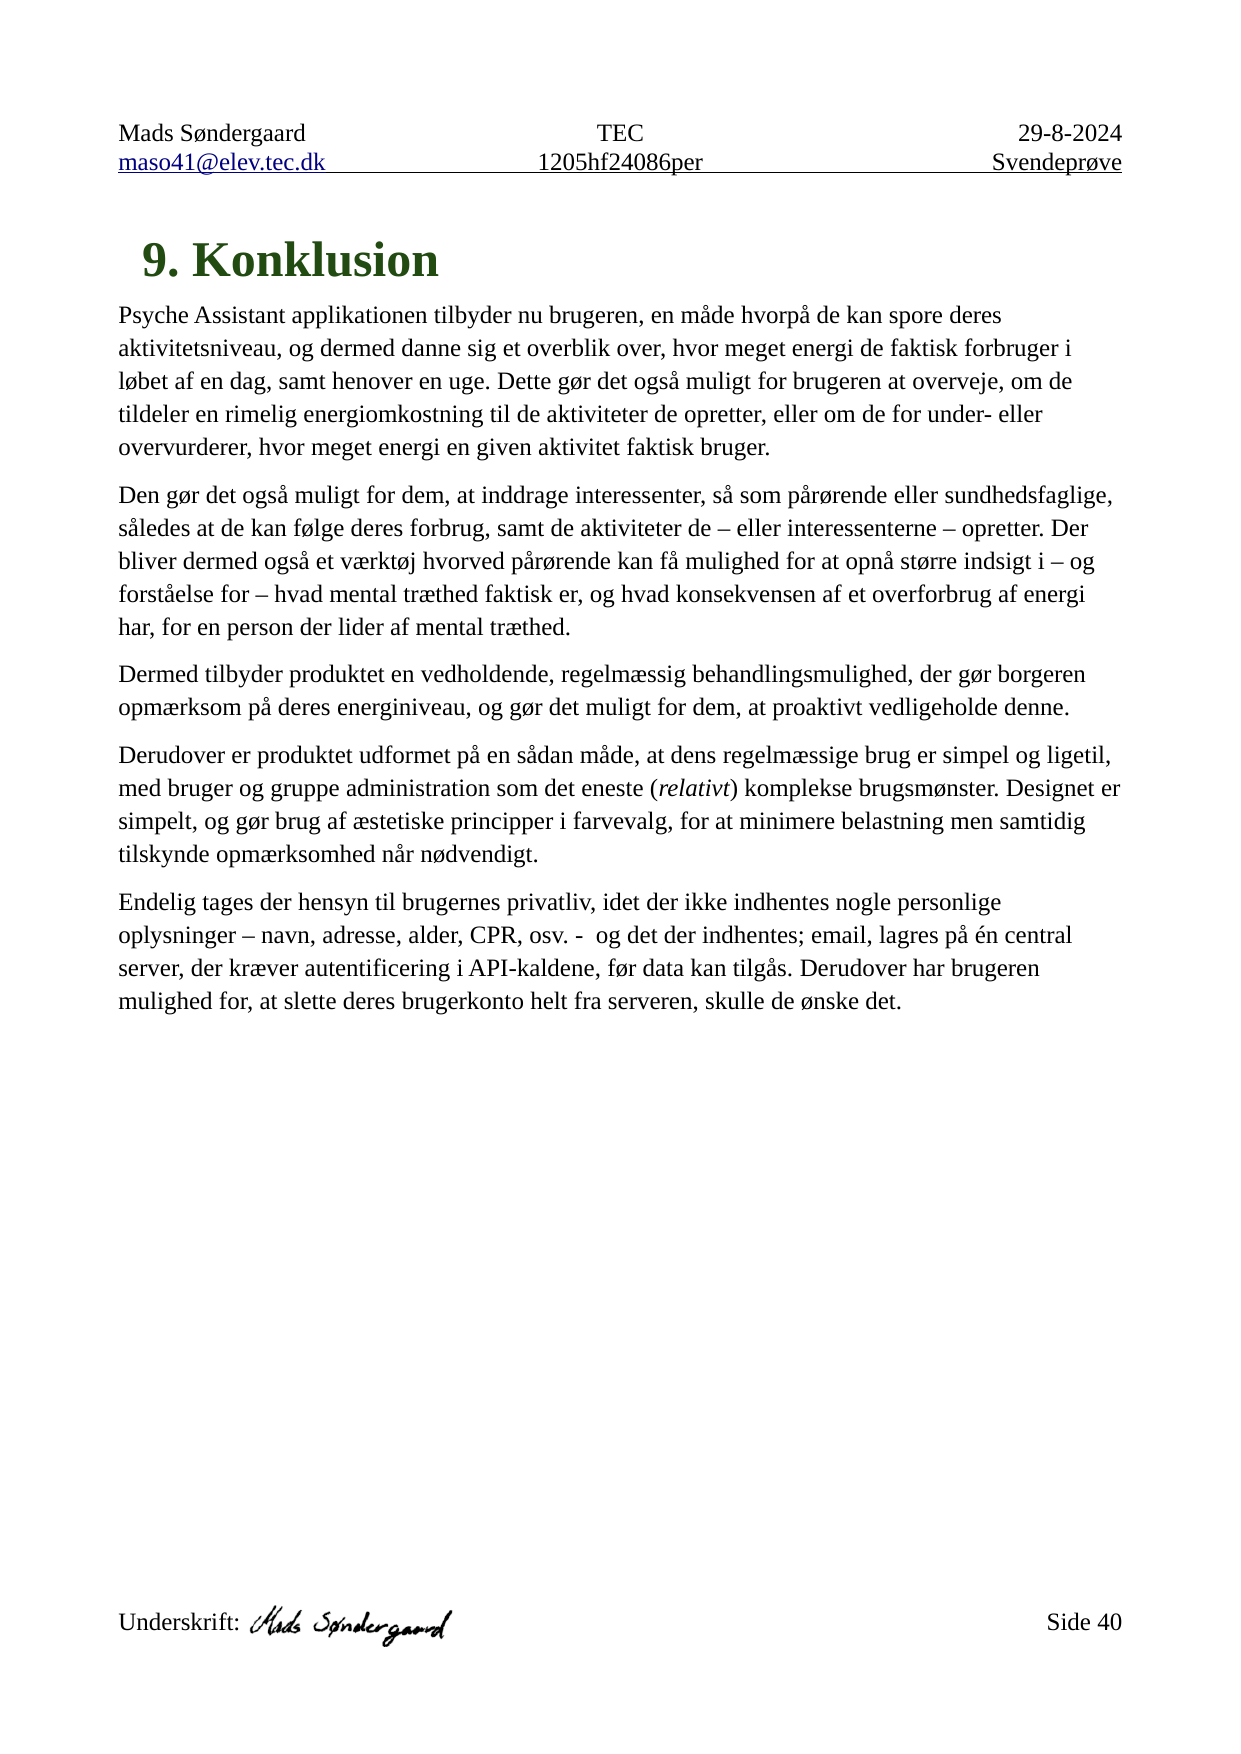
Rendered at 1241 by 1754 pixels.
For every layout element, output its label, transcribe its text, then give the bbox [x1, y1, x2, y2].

subtitle 9. Konklusion [118, 230, 1122, 288]
picture [244, 1600, 458, 1647]
text Psyche Assistant applikationen tilbyder nu brugeren, en måde hvorpå de kan spore deres aktivitetsniveau, og dermed danne sig et overblik over, hvor meget energi de faktisk forbruger i løbet af en dag, samt henover en uge. Dette gør det også muligt for brugeren at overveje, om de tildeler en rimelig energiomkostning til de aktiviteter de opretter, eller om de for under- eller overvurderer, hvor meget energi en given aktivitet faktisk bruger. [118, 300, 1122, 461]
text Dermed tilbyder produktet en vedholdende, regelmæssig behandlingsmulighed, der gør borgeren opmærksom på deres energiniveau, og gør det muligt for dem, at proaktivt vedligeholde denne. [118, 659, 1122, 721]
text Endelig tages der hensyn til brugernes privatliv, idet der ikke indhentes nogle personlige oplysninger – navn, adresse, alder, CPR, osv. - og det der indhentes; email, lagres på én central server, der kræver autentificering i API-kaldene, før data kan tilgås. Derudover har brugeren mulighed for, at slette deres brugerkonto helt fra serveren, skulle de ønske det. [118, 887, 1122, 1014]
text Den gør det også muligt for dem, at inddrage interessenter, så som pårørende eller sundhedsfaglige, således at de kan følge deres forbrug, samt de aktiviteter de – eller interessenterne – opretter. Der bliver dermed også et værktøj hvorved pårørende kan få mulighed for at opnå større indsigt i – og forståelse for – hvad mental træthed faktisk er, og hvad konsekvensen af et overforbrug af energi har, for en person der lider af mental træthed. [118, 480, 1122, 641]
text Derudover er produktet udformet på en sådan måde, at dens regelmæssige brug er simpel og ligetil, med bruger og gruppe administration som det eneste (relativt) komplekse brugsmønster. Designet er simpelt, og gør brug af æstetiske principper i farvevalg, for at minimere belastning men samtidig tilskynde opmærksomhed når nødvendigt. [118, 740, 1122, 868]
